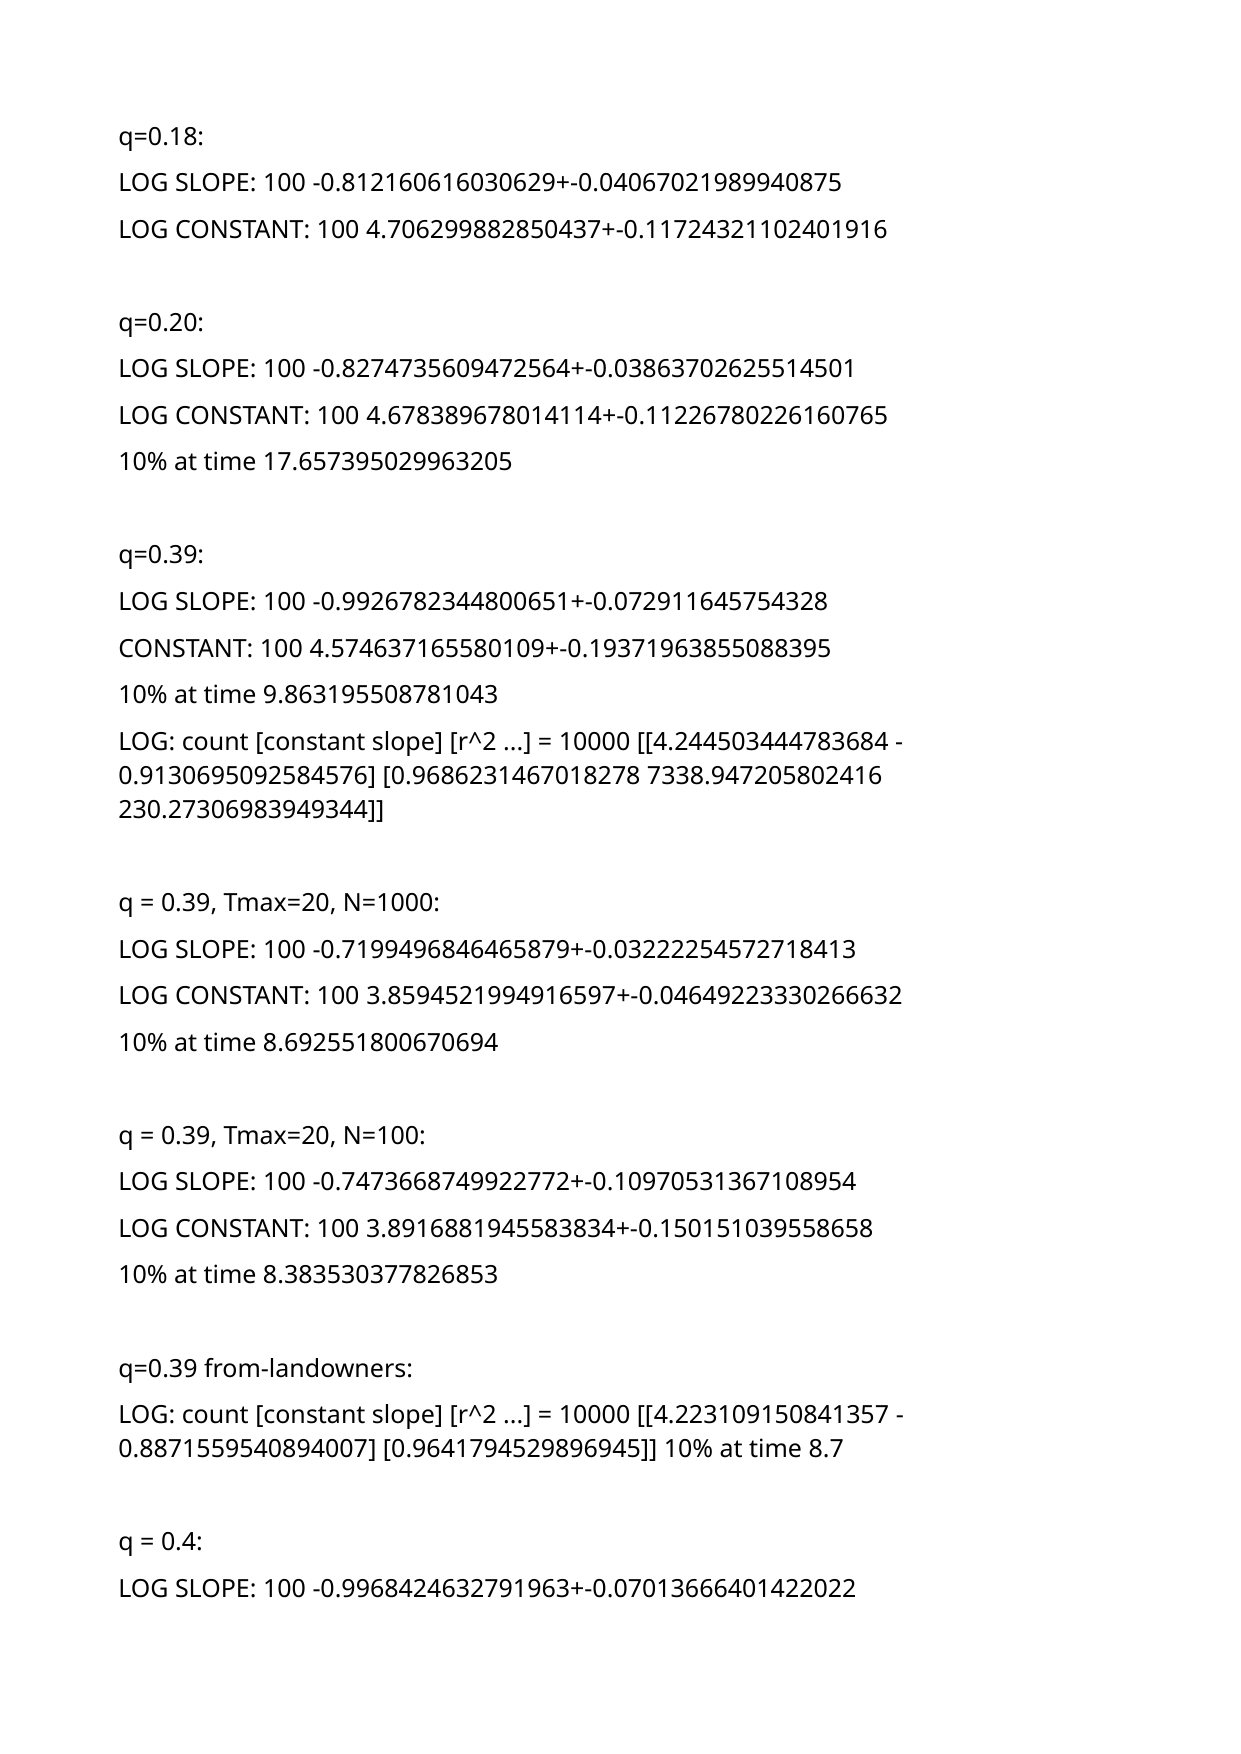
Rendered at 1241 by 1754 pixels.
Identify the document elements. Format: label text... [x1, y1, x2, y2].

text 10% at time 8.692551800670694 [118, 1024, 1122, 1058]
text q = 0.39, Tmax=20, N=100: [118, 1117, 1122, 1152]
text q=0.18: [118, 118, 1122, 152]
text q = 0.39, Tmax=20, N=1000: [118, 885, 1122, 919]
text LOG SLOPE: 100 -0.8274735609472564+-0.03863702625514501 [118, 351, 1122, 385]
text LOG CONSTANT: 100 4.706299882850437+-0.11724321102401916 [118, 211, 1122, 245]
text LOG SLOPE: 100 -0.7199496846465879+-0.03222254572718413 [118, 931, 1122, 965]
text LOG: count [constant slope] [r^2 ...] = 10000 [[4.223109150841357 -0.8871559540894007] [0.9641794529896945]] 10% at time 8.7 [118, 1397, 1122, 1465]
text LOG CONSTANT: 100 4.678389678014114+-0.11226780226160765 [118, 397, 1122, 432]
text q=0.39 from-landowners: [118, 1350, 1122, 1384]
text LOG SLOPE: 100 -0.812160616030629+-0.04067021989940875 [118, 165, 1122, 199]
text LOG SLOPE: 100 -0.7473668749922772+-0.10970531367108954 [118, 1164, 1122, 1198]
text LOG SLOPE: 100 -0.9926782344800651+-0.072911645754328 [118, 584, 1122, 618]
text CONSTANT: 100 4.574637165580109+-0.19371963855088395 [118, 630, 1122, 664]
text LOG SLOPE: 100 -0.9968424632791963+-0.07013666401422022 [118, 1571, 1122, 1605]
text 10% at time 8.383530377826853 [118, 1257, 1122, 1291]
text LOG CONSTANT: 100 3.8916881945583834+-0.150151039558658 [118, 1211, 1122, 1245]
text LOG: count [constant slope] [r^2 ...] = 10000 [[4.244503444783684 -0.9130695092584576] [0.9686231467018278 7338.947205802416 230.27306983949344]] [118, 723, 1122, 826]
text 10% at time 9.863195508781043 [118, 677, 1122, 711]
text q=0.20: [118, 304, 1122, 338]
text q = 0.4: [118, 1524, 1122, 1558]
text q=0.39: [118, 537, 1122, 571]
text 10% at time 17.657395029963205 [118, 444, 1122, 478]
text LOG CONSTANT: 100 3.8594521994916597+-0.04649223330266632 [118, 978, 1122, 1012]
